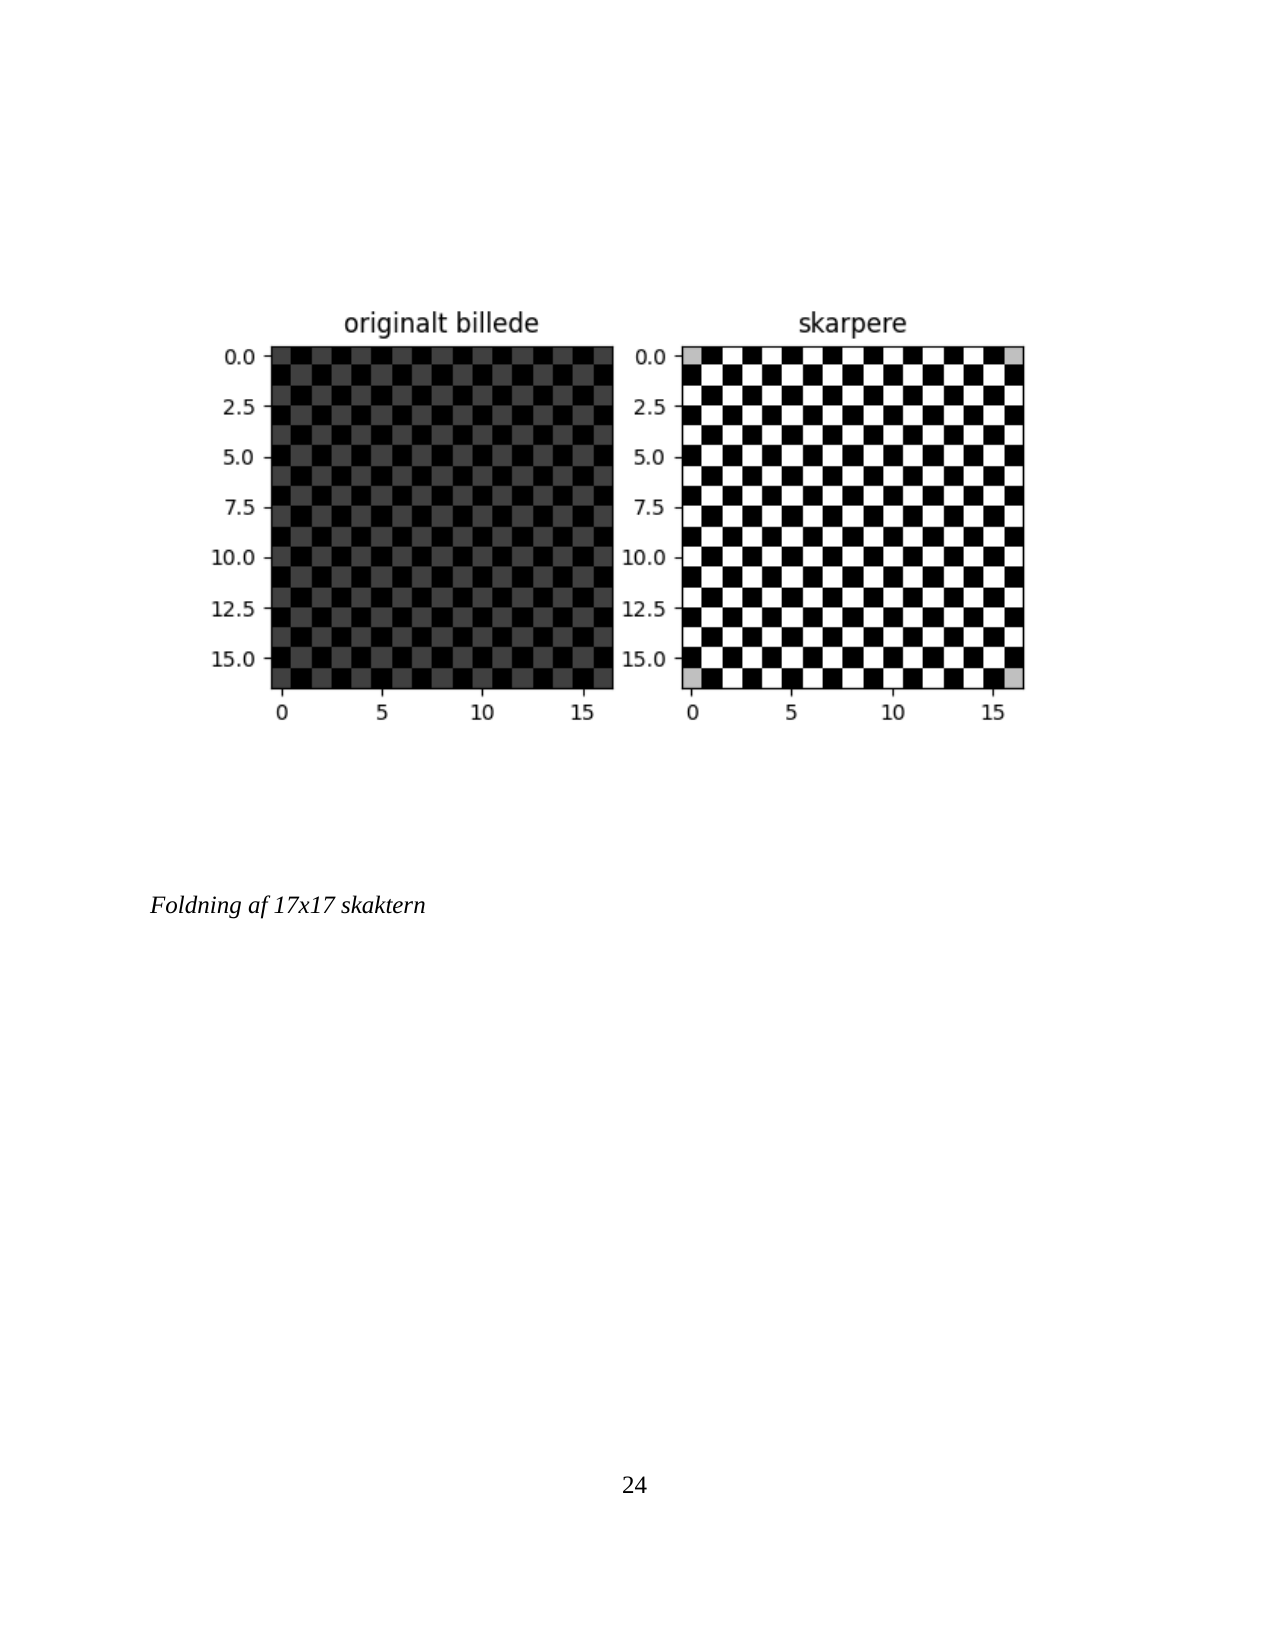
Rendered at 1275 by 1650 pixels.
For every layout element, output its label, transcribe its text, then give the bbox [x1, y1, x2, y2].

picture [150, 150, 1120, 878]
text Foldning af 17x17 skaktern [150, 890, 1125, 918]
